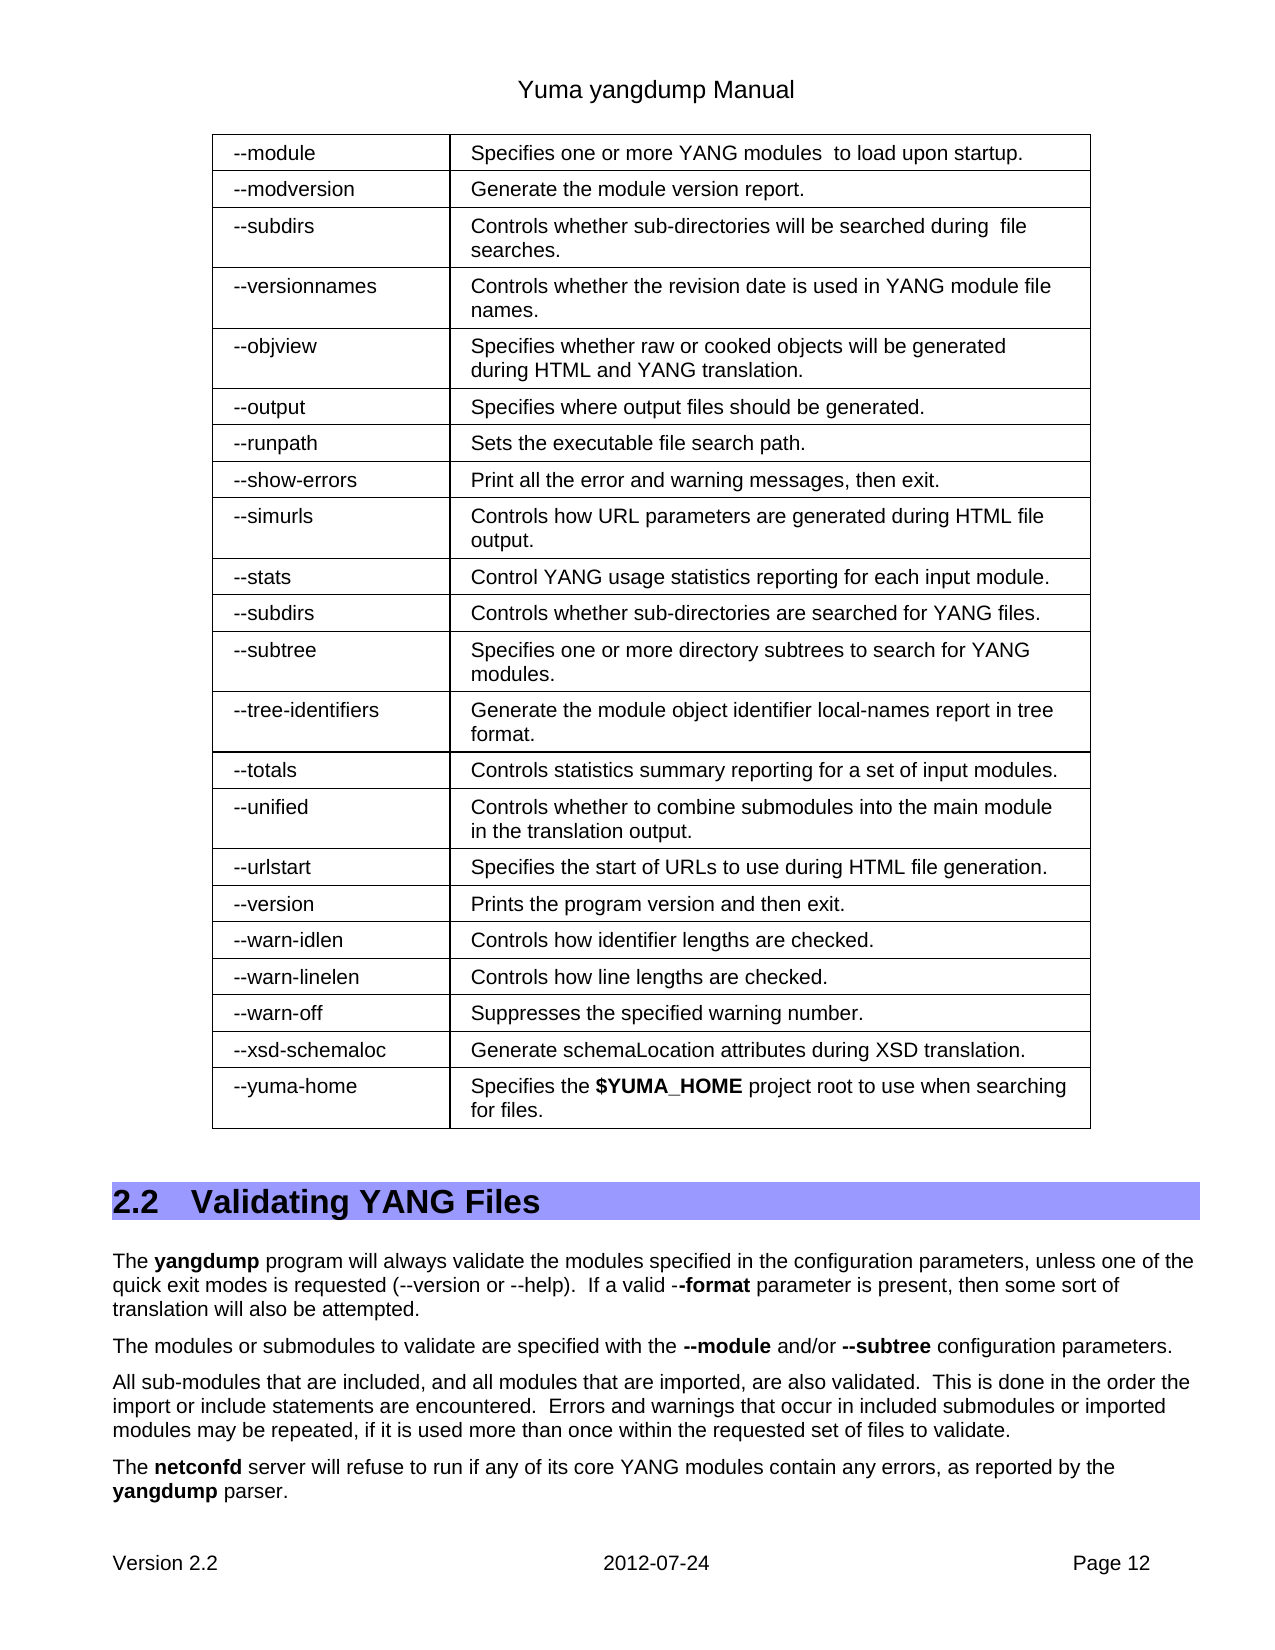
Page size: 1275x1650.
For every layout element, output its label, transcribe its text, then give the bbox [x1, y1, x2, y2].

table_cell Suppresses the specified warning number. [451, 995, 1090, 1031]
text The modules or submodules to validate are specified with the --module and/or --subtree configuration parameters. [112, 1334, 1200, 1358]
table_cell Controls whether sub-directories are searched for YANG files. [451, 595, 1090, 631]
table_cell Controls how identifier lengths are checked. [451, 922, 1090, 958]
table_cell Specifies the $YUMA_HOME project root to use when searching for files. [451, 1068, 1090, 1127]
table_cell Print all the error and warning messages, then exit. [451, 462, 1090, 497]
table_cell --urlstart [213, 849, 449, 885]
table_cell Generate the module version report. [451, 171, 1090, 207]
table_cell --warn-off [213, 995, 449, 1031]
text All sub-modules that are included, and all modules that are imported, are also validated. This is done in the order the import or include statements are encountered. Errors and warnings that occur in included submodules or imported modules may be repeated, if it is used more than once within the requested set of files to validate. [112, 1370, 1200, 1442]
table_cell Controls whether the revision date is used in YANG module file names. [451, 268, 1090, 327]
table_cell --runpath [213, 425, 449, 461]
table_cell Control YANG usage statistics reporting for each input module. [451, 559, 1090, 594]
table_cell --subdirs [213, 208, 449, 267]
table_cell Generate schemaLocation attributes during XSD translation. [451, 1032, 1090, 1067]
table_cell --module [213, 135, 449, 170]
table_cell --output [213, 389, 449, 424]
table_cell Specifies one or more directory subtrees to search for YANG modules. [451, 632, 1090, 691]
table_cell --objview [213, 329, 449, 388]
table_cell Prints the program version and then exit. [451, 886, 1090, 921]
subtitle Validating YANG Files [112, 1182, 1200, 1220]
table_cell --version [213, 886, 449, 921]
table_cell --unified [213, 789, 449, 848]
table_cell Specifies where output files should be generated. [451, 389, 1090, 424]
table_cell --stats [213, 559, 449, 594]
table_cell Controls statistics summary reporting for a set of input modules. [451, 753, 1090, 788]
text The netconfd server will refuse to run if any of its core YANG modules contain any errors, as reported by the yangdump parser. [112, 1454, 1200, 1502]
table_cell --show-errors [213, 462, 449, 497]
table_cell Controls how URL parameters are generated during HTML file output. [451, 498, 1090, 558]
table_cell Controls whether sub-directories will be searched during file searches. [451, 208, 1090, 267]
table_cell Specifies the start of URLs to use during HTML file generation. [451, 849, 1090, 885]
table_cell --simurls [213, 498, 449, 558]
table_cell --totals [213, 753, 449, 788]
table_cell --yuma-home [213, 1068, 449, 1127]
table_cell Sets the executable file search path. [451, 425, 1090, 461]
table_cell --tree-identifiers [213, 692, 449, 751]
table_cell Specifies one or more YANG modules to load upon startup. [451, 135, 1090, 170]
table_cell --warn-linelen [213, 959, 449, 994]
table_cell --subdirs [213, 595, 449, 631]
table_cell --xsd-schemaloc [213, 1032, 449, 1067]
table_cell --modversion [213, 171, 449, 207]
table_cell --subtree [213, 632, 449, 691]
table_cell --warn-idlen [213, 922, 449, 958]
table_cell Specifies whether raw or cooked objects will be generated during HTML and YANG translation. [451, 329, 1090, 388]
table_cell Controls how line lengths are checked. [451, 959, 1090, 994]
text The yangdump program will always validate the modules specified in the configuration parameters, unless one of the quick exit modes is requested (--version or --help). If a valid --format parameter is present, then some sort of translation will also be attempted. [112, 1249, 1200, 1321]
table_cell Controls whether to combine submodules into the main module in the translation output. [451, 789, 1090, 848]
table_cell Generate the module object identifier local-names report in tree format. [451, 692, 1090, 751]
table_cell --versionnames [213, 268, 449, 327]
